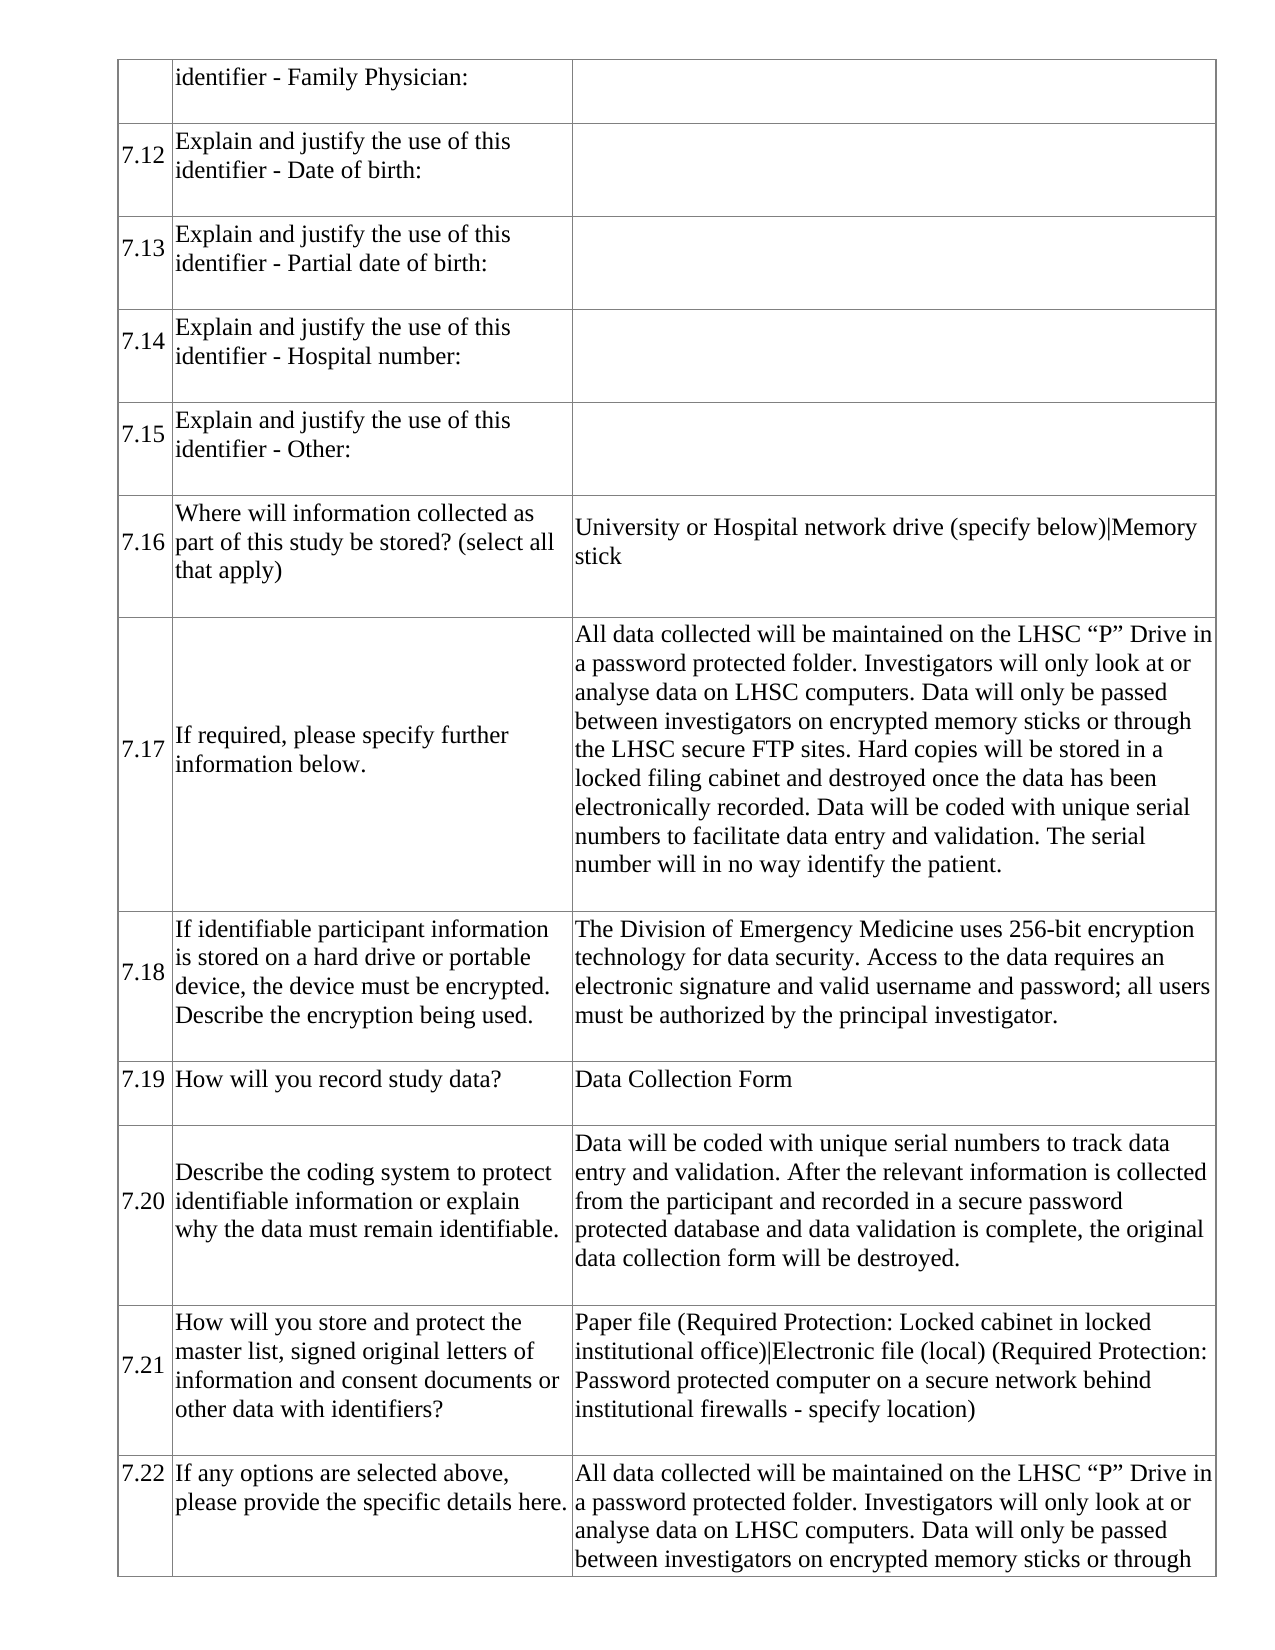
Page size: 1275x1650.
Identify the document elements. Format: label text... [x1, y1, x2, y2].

table_cell If identifiable participant information is stored on a hard drive or portable device, the device must be encrypted. Describe the encryption being used. [173, 912, 572, 1061]
table_cell 7.20 [119, 1126, 172, 1304]
table_cell Where will information collected as part of this study be stored? (select all that apply) [173, 496, 572, 617]
table_cell [573, 217, 1215, 309]
table_cell The Division of Emergency Medicine uses 256-bit encryption technology for data security. Access to the data requires an electronic signature and valid username and password; all users must be authorized by the principal investigator. [573, 912, 1215, 1061]
table_cell [573, 403, 1215, 495]
table_cell 7.15 [119, 403, 172, 495]
table_cell Explain and justify the use of this identifier - Hospital number: [173, 310, 572, 402]
table_cell 7.19 [119, 1062, 172, 1125]
table_cell University or Hospital network drive (specify below)|Memory stick [573, 496, 1215, 617]
table_cell All data collected will be maintained on the LHSC “P” Drive in a password protected folder. Investigators will only look at or analyse data on LHSC computers. Data will only be passed between investigators on encrypted memory sticks or through [573, 1456, 1215, 1576]
table_cell Paper file (Required Protection: Locked cabinet in locked institutional office)|Electronic file (local) (Required Protection: Password protected computer on a secure network behind institutional firewalls - specify location) [573, 1306, 1215, 1455]
table_cell Data Collection Form [573, 1062, 1215, 1125]
table_cell 7.22 [119, 1456, 172, 1576]
table_cell [119, 60, 172, 123]
table_cell [573, 124, 1215, 216]
table_cell [573, 60, 1215, 123]
table_cell If required, please specify further information below. [173, 618, 572, 911]
table_cell Describe the coding system to protect identifiable information or explain why the data must remain identifiable. [173, 1126, 572, 1304]
table_cell 7.18 [119, 912, 172, 1061]
table_cell How will you record study data? [173, 1062, 572, 1125]
table_cell 7.12 [119, 124, 172, 216]
table_cell Explain and justify the use of this identifier - Date of birth: [173, 124, 572, 216]
table_cell 7.17 [119, 618, 172, 911]
table_cell 7.13 [119, 217, 172, 309]
table_cell If any options are selected above, please provide the specific details here. [173, 1456, 572, 1576]
table_cell [573, 310, 1215, 402]
table_cell Data will be coded with unique serial numbers to track data entry and validation. After the relevant information is collected from the participant and recorded in a secure password protected database and data validation is complete, the original data collection form will be destroyed. [573, 1126, 1215, 1304]
table_cell All data collected will be maintained on the LHSC “P” Drive in a password protected folder. Investigators will only look at or analyse data on LHSC computers. Data will only be passed between investigators on encrypted memory sticks or through the LHSC secure FTP sites. Hard copies will be stored in a locked filing cabinet and destroyed once the data has been electronically recorded. Data will be coded with unique serial numbers to facilitate data entry and validation. The serial number will in no way identify the patient. [573, 618, 1215, 911]
table_cell Explain and justify the use of this identifier - Partial date of birth: [173, 217, 572, 309]
table_cell Explain and justify the use of this identifier - Other: [173, 403, 572, 495]
table_cell 7.14 [119, 310, 172, 402]
table_cell How will you store and protect the master list, signed original letters of information and consent documents or other data with identifiers? [173, 1306, 572, 1455]
table_cell identifier - Family Physician: [173, 60, 572, 123]
table_cell 7.16 [119, 496, 172, 617]
table_cell 7.21 [119, 1306, 172, 1455]
